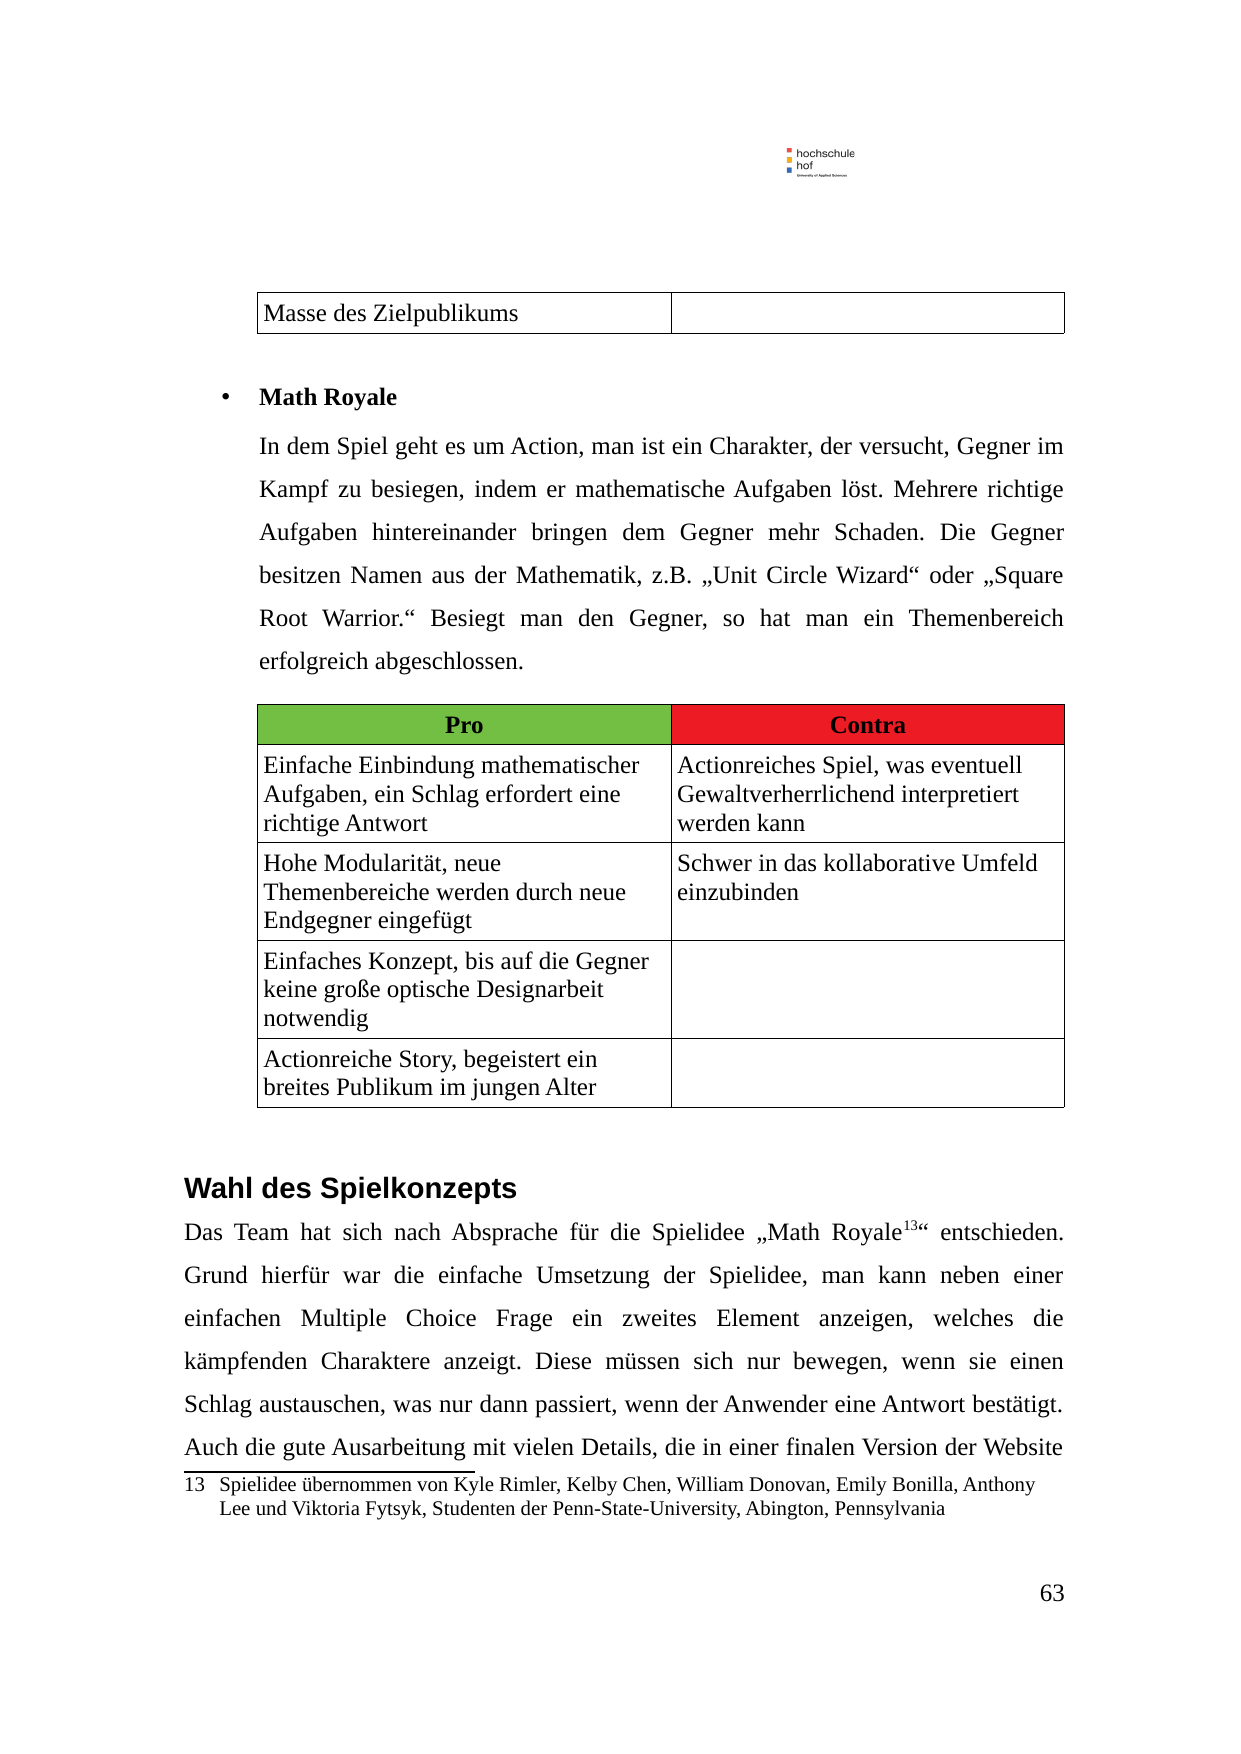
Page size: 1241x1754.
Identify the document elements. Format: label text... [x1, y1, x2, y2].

table_cell Actionreiche Story, begeistert ein breites Publikum im jungen Alter [258, 1039, 671, 1107]
text Spielidee übernommen von Kyle Rimler, Kelby Chen, William Donovan, Emily Bonilla, Anthony Lee und Viktoria Fytsyk, Studenten der Penn-State-University, Abington, Pennsylvania [184, 1472, 1064, 1520]
picture [786, 148, 855, 177]
table_cell Schwer in das kollaborative Umfeld einzubinden [672, 843, 1064, 940]
table_cell [672, 1039, 1064, 1107]
table_cell [672, 941, 1064, 1038]
table_cell [672, 293, 1064, 332]
table_cell Actionreiches Spiel, was eventuell Gewaltverherrlichend interpretiert werden kann [672, 745, 1064, 842]
table_cell Masse des Zielpublikums [258, 293, 671, 332]
table_header Pro [258, 705, 671, 744]
text Das Team hat sich nach Absprache für die Spielidee „Math Royale“ entschieden. Grund hierfür war die einfache Umsetzung der Spielidee, man kann neben einer einfachen Multiple Choice Frage ein zweites Element anzeigen, welches die kämpfenden Charaktere anzeigt. Diese müssen sich nur bewegen, wenn sie einen Schlag austauschen, was nur dann passiert, wenn der Anwender eine Antwort bestätigt. Auch die gute Ausarbeitung mit vielen Details, die in einer finalen Version der Website [184, 1217, 1064, 1461]
table_cell Hohe Modularität, neue Themenbereiche werden durch neue Endgegner eingefügt [258, 843, 671, 940]
table_header Contra [672, 705, 1064, 744]
subtitle Wahl des Spielkonzepts [184, 1171, 1064, 1204]
table_cell Einfache Einbindung mathematischer Aufgaben, ein Schlag erfordert eine richtige Antwort [258, 745, 671, 842]
table_cell Einfaches Konzept, bis auf die Gegner keine große optische Designarbeit notwendig [258, 941, 671, 1038]
list In dem Spiel geht es um Action, man ist ein Charakter, der versucht, Gegner im Kampf zu besiegen, indem er mathematische Aufgaben löst. Mehrere richtige Aufgaben hintereinander bringen dem Gegner mehr Schaden. Die Gegner besitzen Namen aus der Mathematik, z.B. „Unit Circle Wizard“ oder „Square Root Warrior.“ Besiegt man den Gegner, so hat man ein Themenbereich erfolgreich abgeschlossen. [221, 431, 1064, 675]
list Math Royale [221, 382, 1064, 410]
